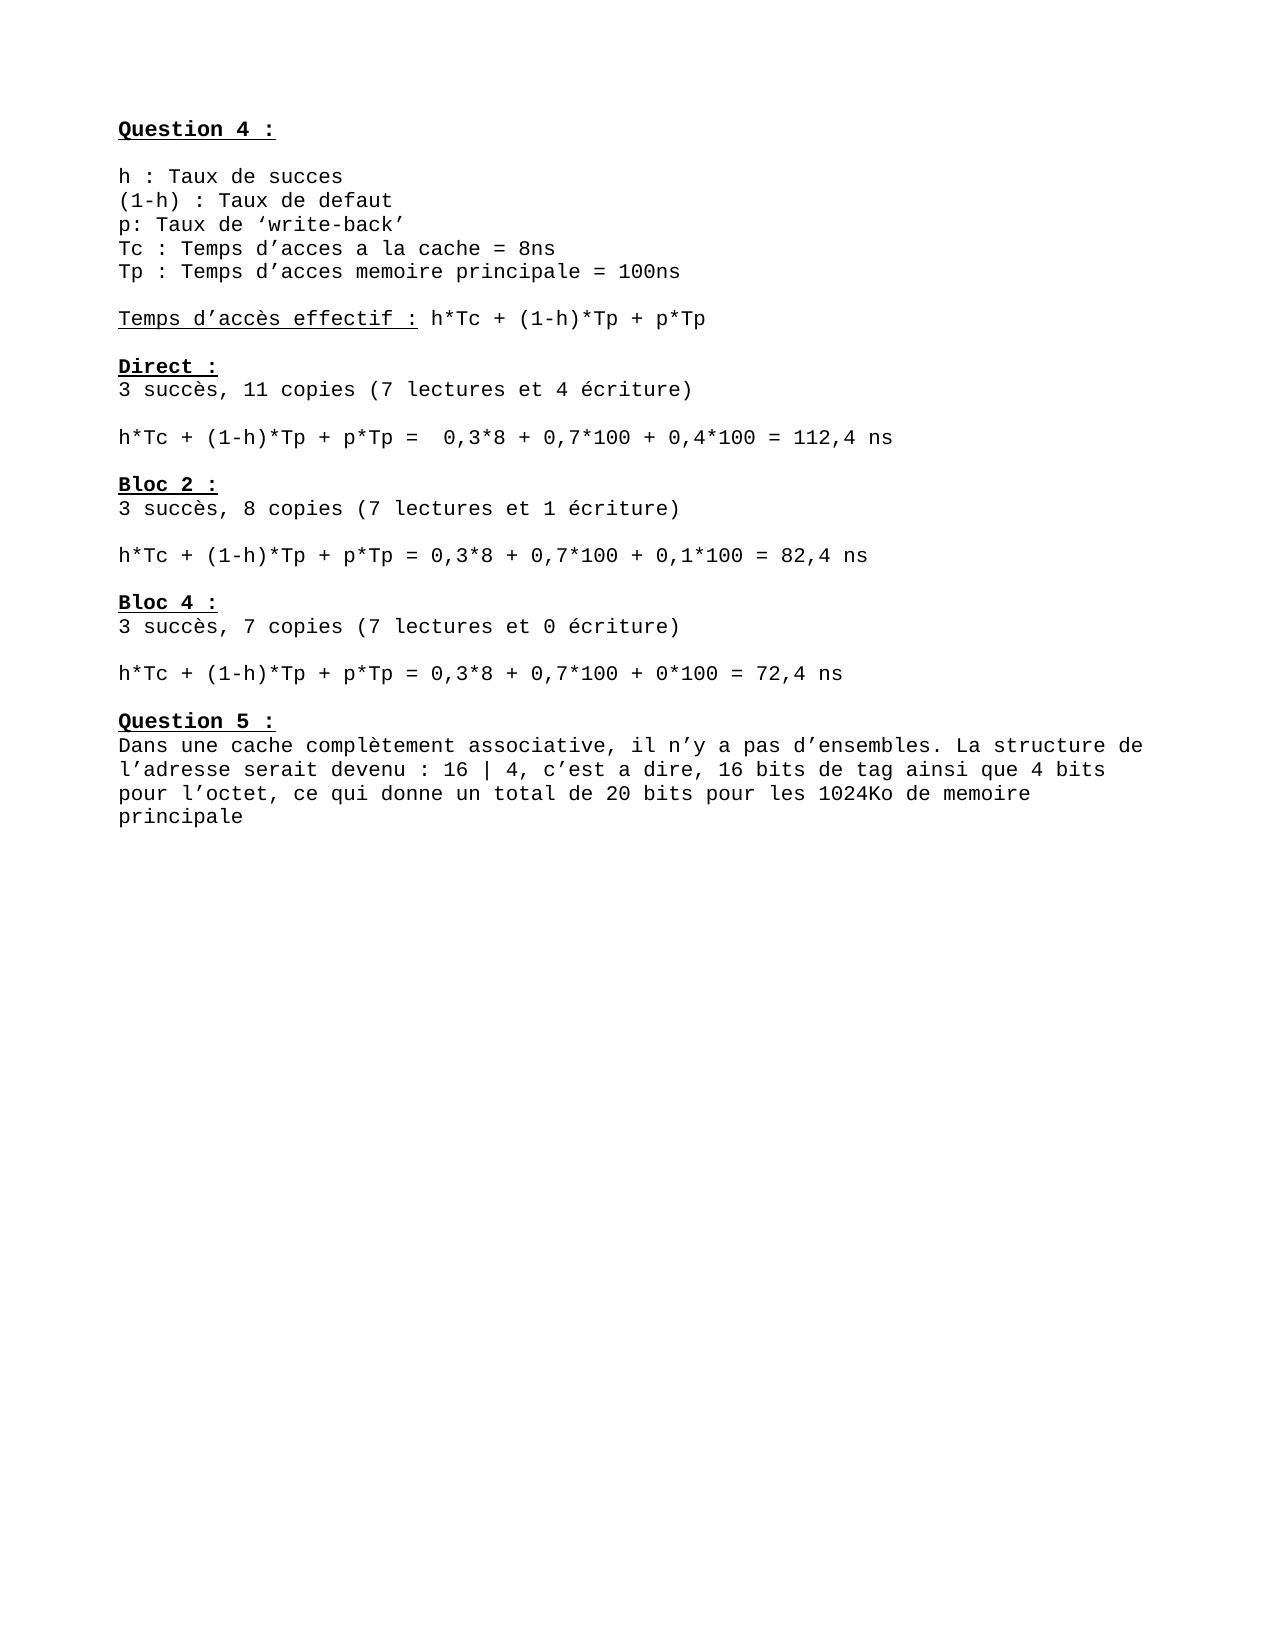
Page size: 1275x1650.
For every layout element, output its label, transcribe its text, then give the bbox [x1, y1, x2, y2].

text h : Taux de succes [118, 167, 1157, 190]
text h*Tc + (1-h)*Tp + p*Tp = 0,3*8 + 0,7*100 + 0,1*100 = 82,4 ns [118, 545, 1157, 568]
text Question 4 : [118, 118, 1157, 143]
text 3 succès, 8 copies (7 lectures et 1 écriture) [118, 498, 1157, 521]
text p: Taux de ‘write-back’ [118, 214, 1157, 237]
text Tp : Temps d’acces memoire principale = 100ns [118, 261, 1157, 285]
text 3 succès, 11 copies (7 lectures et 4 écriture) [118, 379, 1157, 403]
text h*Tc + (1-h)*Tp + p*Tp = 0,3*8 + 0,7*100 + 0,4*100 = 112,4 ns [118, 427, 1157, 450]
text h*Tc + (1-h)*Tp + p*Tp = 0,3*8 + 0,7*100 + 0*100 = 72,4 ns [118, 663, 1157, 687]
text Dans une cache complètement associative, il n’y a pas d’ensembles. La structure de l’adresse serait devenu : 16 | 4, c’est a dire, 16 bits de tag ainsi que 4 bits pour l’octet, ce qui donne un total de 20 bits pour les 1024Ko de memoire principale [118, 735, 1157, 830]
text Bloc 4 : [118, 592, 1157, 616]
text (1-h) : Taux de defaut [118, 190, 1157, 214]
text 3 succès, 7 copies (7 lectures et 0 écriture) [118, 616, 1157, 639]
text Direct : [118, 356, 1157, 379]
text Tc : Temps d’acces a la cache = 8ns [118, 237, 1157, 261]
text Question 5 : [118, 710, 1157, 735]
text Bloc 2 : [118, 474, 1157, 498]
text Temps d’accès effectif : h*Tc + (1-h)*Tp + p*Tp [118, 308, 1157, 332]
